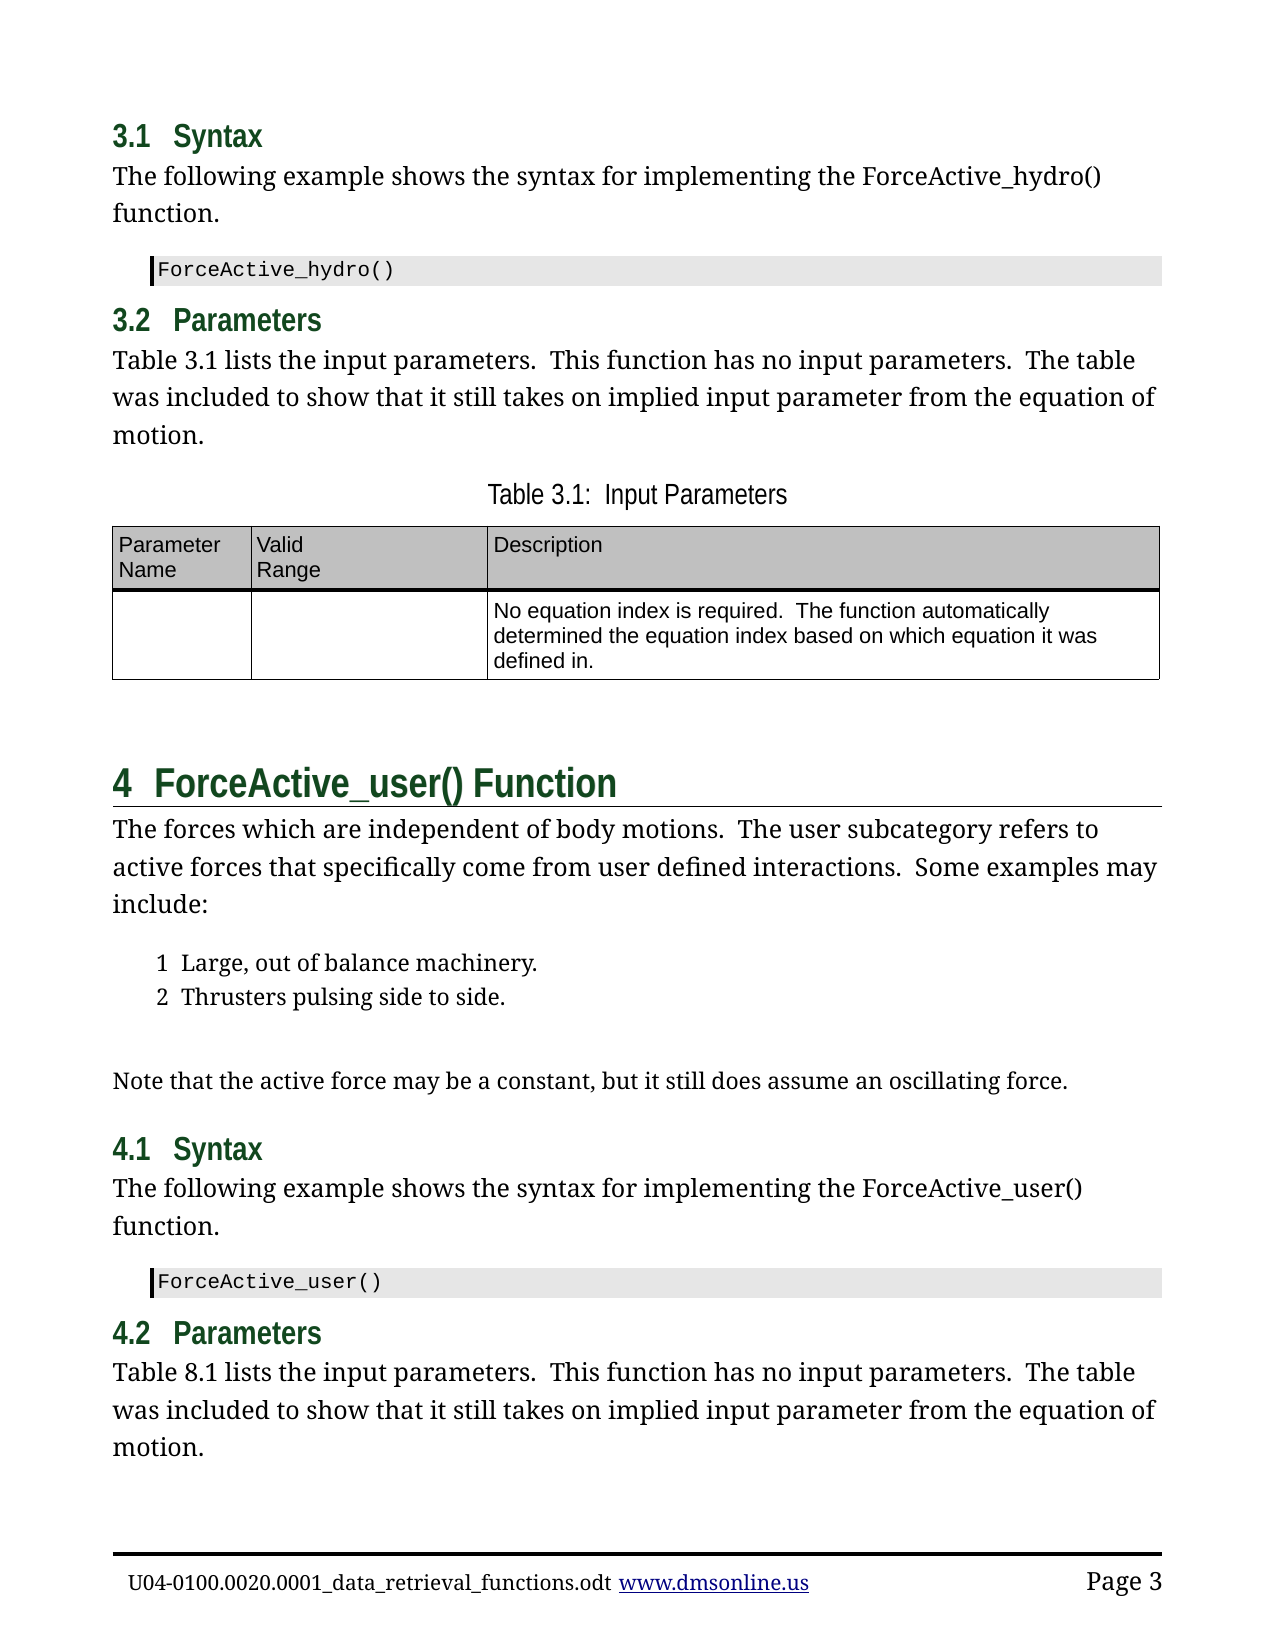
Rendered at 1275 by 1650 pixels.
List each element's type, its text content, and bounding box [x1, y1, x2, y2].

table_header Description [488, 527, 1159, 588]
subtitle Parameters [112, 301, 1162, 339]
subtitle Syntax [112, 117, 1162, 155]
subtitle ForceActive_user() Function [112, 758, 1162, 807]
table_header Parameter Name [113, 527, 251, 588]
table_cell [252, 592, 487, 679]
subtitle Parameters [112, 1313, 1162, 1351]
subtitle Syntax [112, 1129, 1162, 1167]
table_header Valid Range [252, 527, 487, 588]
table_cell No equation index is required. The function automatically determined the equation index based on which equation it was defined in. [488, 592, 1159, 679]
text Table 8.1 lists the input parameters. This function has no input parameters. The table was included to show that it still takes on implied input parameter from the equation of motion. [112, 1355, 1162, 1464]
list Large, out of balance machinery. [150, 947, 1162, 978]
text Table 3.1 lists the input parameters. This function has no input parameters. The table was included to show that it still takes on implied input parameter from the equation of motion. [112, 342, 1162, 451]
text The forces which are independent of body motions. The user subcategory refers to active forces that specifically come from user defined interactions. Some examples may include: [112, 812, 1162, 921]
text Note that the active force may be a constant, but it still does assume an oscillating force. [112, 1065, 1162, 1096]
list Thrusters pulsing side to side. [150, 981, 1162, 1012]
table_cell [113, 592, 251, 679]
text The following example shows the syntax for implementing the ForceActive_user() function. [112, 1171, 1162, 1242]
text ForceActive_user() [154, 1268, 1162, 1298]
text Table 3.1: Input Parameters [112, 477, 1162, 511]
text The following example shows the syntax for implementing the ForceActive_hydro() function. [112, 158, 1162, 230]
text ForceActive_hydro() [154, 256, 1162, 286]
